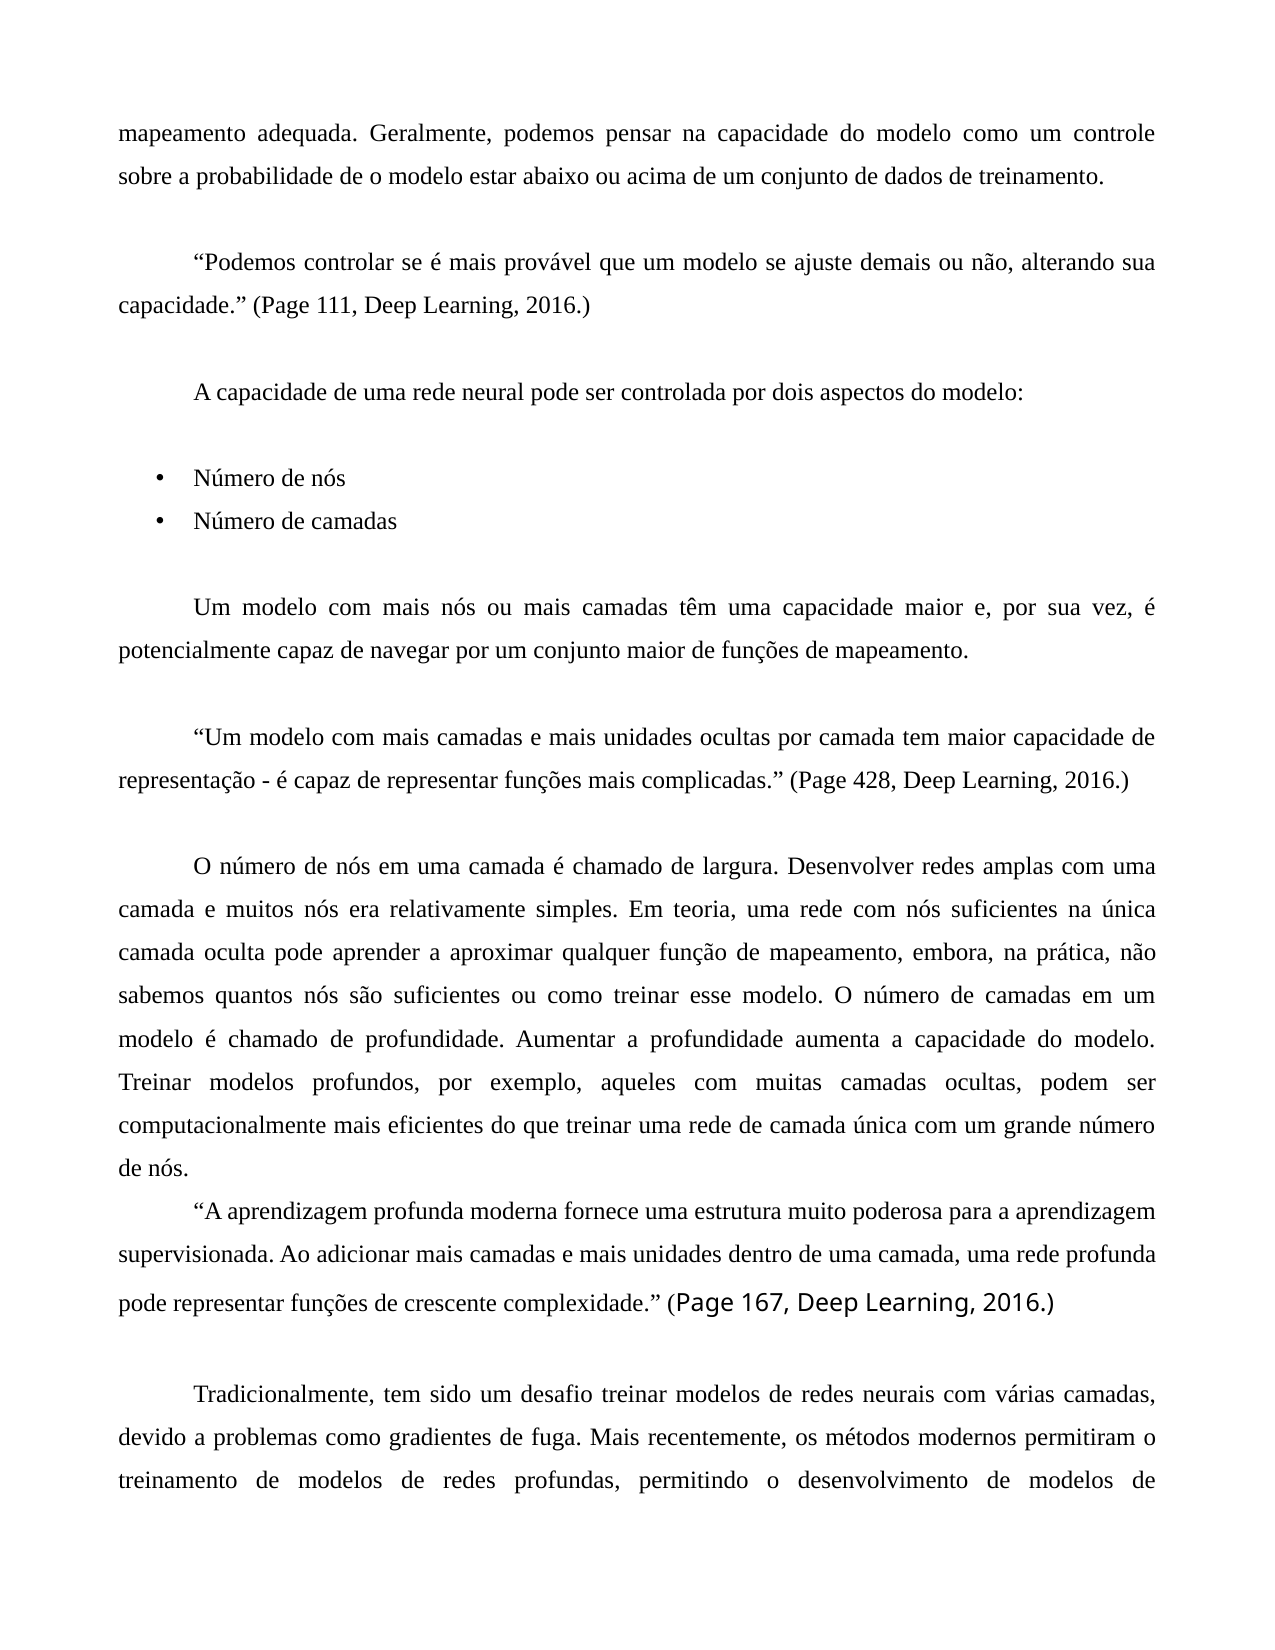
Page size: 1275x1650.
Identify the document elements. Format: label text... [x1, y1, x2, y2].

text A capacidade de uma rede neural pode ser controlada por dois aspectos do modelo: [118, 377, 1157, 406]
text Tradicionalmente, tem sido um desafio treinar modelos de redes neurais com várias camadas, devido a problemas como gradientes de fuga. Mais recentemente, os métodos modernos permitiram o treinamento de modelos de redes profundas, permitindo o desenvolvimento de modelos de [118, 1379, 1157, 1494]
text “Podemos controlar se é mais provável que um modelo se ajuste demais ou não, alterando sua capacidade.” (Page 111, Deep Learning, 2016.) [118, 247, 1157, 319]
text “A aprendizagem profunda moderna fornece uma estrutura muito poderosa para a aprendizagem supervisionada. Ao adicionar mais camadas e mais unidades dentro de uma camada, uma rede profunda pode representar funções de crescente complexidade.” (Page 167, Deep Learning, 2016.) [118, 1196, 1157, 1319]
list Número de nós [156, 463, 1157, 492]
list Número de camadas [156, 506, 1157, 535]
text O número de nós em uma camada é chamado de largura. Desenvolver redes amplas com uma camada e muitos nós era relativamente simples. Em teoria, uma rede com nós suficientes na única camada oculta pode aprender a aproximar qualquer função de mapeamento, embora, na prática, não sabemos quantos nós são suficientes ou como treinar esse modelo. O número de camadas em um modelo é chamado de profundidade. Aumentar a profundidade aumenta a capacidade do modelo. Treinar modelos profundos, por exemplo, aqueles com muitas camadas ocultas, podem ser computacionalmente mais eficientes do que treinar uma rede de camada única com um grande número de nós. [118, 851, 1157, 1182]
text “Um modelo com mais camadas e mais unidades ocultas por camada tem maior capacidade de representação - é capaz de representar funções mais complicadas.” (Page 428, Deep Learning, 2016.) [118, 722, 1157, 794]
text Um modelo com mais nós ou mais camadas têm uma capacidade maior e, por sua vez, é potencialmente capaz de navegar por um conjunto maior de funções de mapeamento. [118, 592, 1157, 664]
text mapeamento adequada. Geralmente, podemos pensar na capacidade do modelo como um controle sobre a probabilidade de o modelo estar abaixo ou acima de um conjunto de dados de treinamento. [118, 118, 1157, 190]
